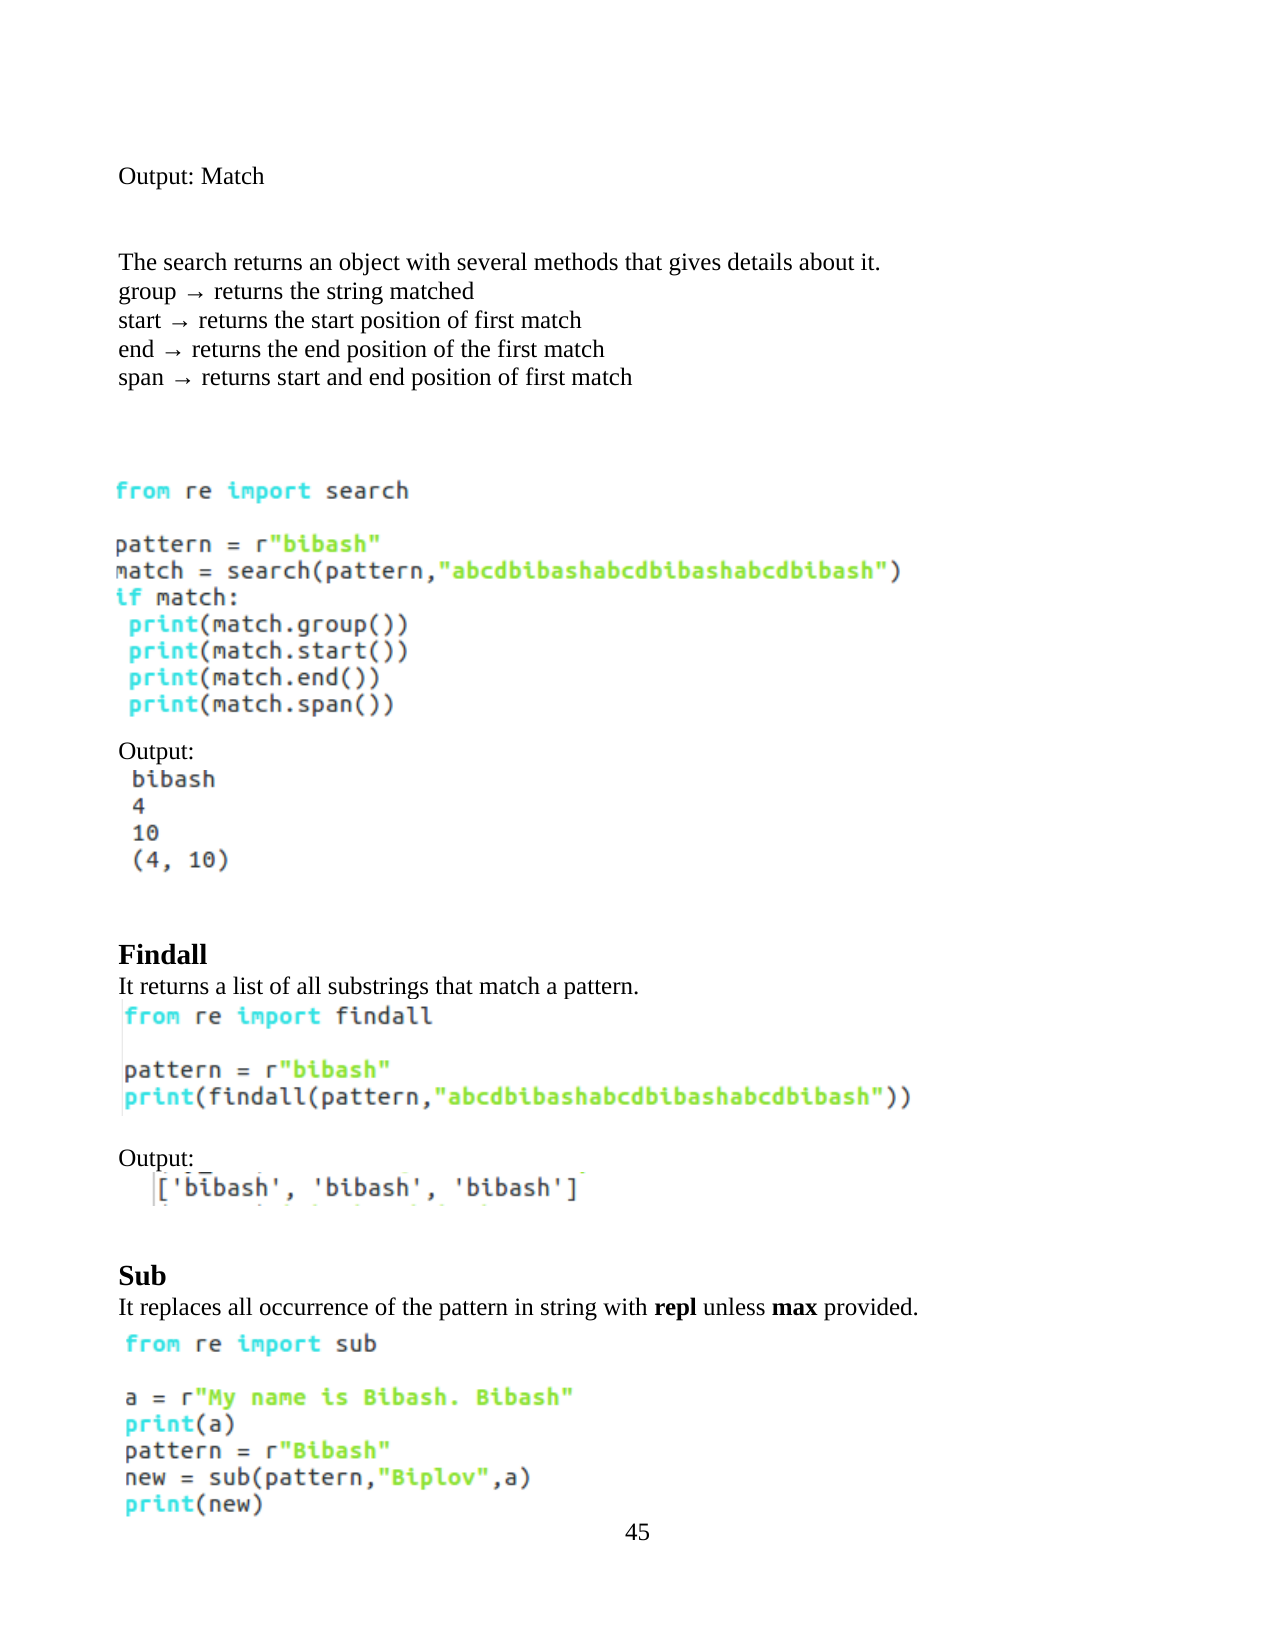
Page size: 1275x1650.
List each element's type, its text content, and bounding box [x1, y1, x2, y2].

text span → returns start and end position of first match [118, 362, 1157, 391]
text Sub [118, 1258, 1157, 1292]
text start → returns the start position of first match [118, 305, 1157, 334]
text Output: [118, 736, 1157, 765]
text The search returns an object with several methods that gives details about it. [118, 247, 1157, 276]
text end → returns the end position of the first match [118, 334, 1157, 362]
text Findall [118, 937, 1157, 971]
text Output: [118, 1143, 1157, 1172]
text Output: Match [118, 161, 1157, 190]
text It replaces all occurrence of the pattern in string with repl unless max provided. [118, 1292, 1157, 1321]
text It returns a list of all substrings that match a pattern. [118, 971, 1157, 1000]
text group → returns the string matched [118, 276, 1157, 305]
